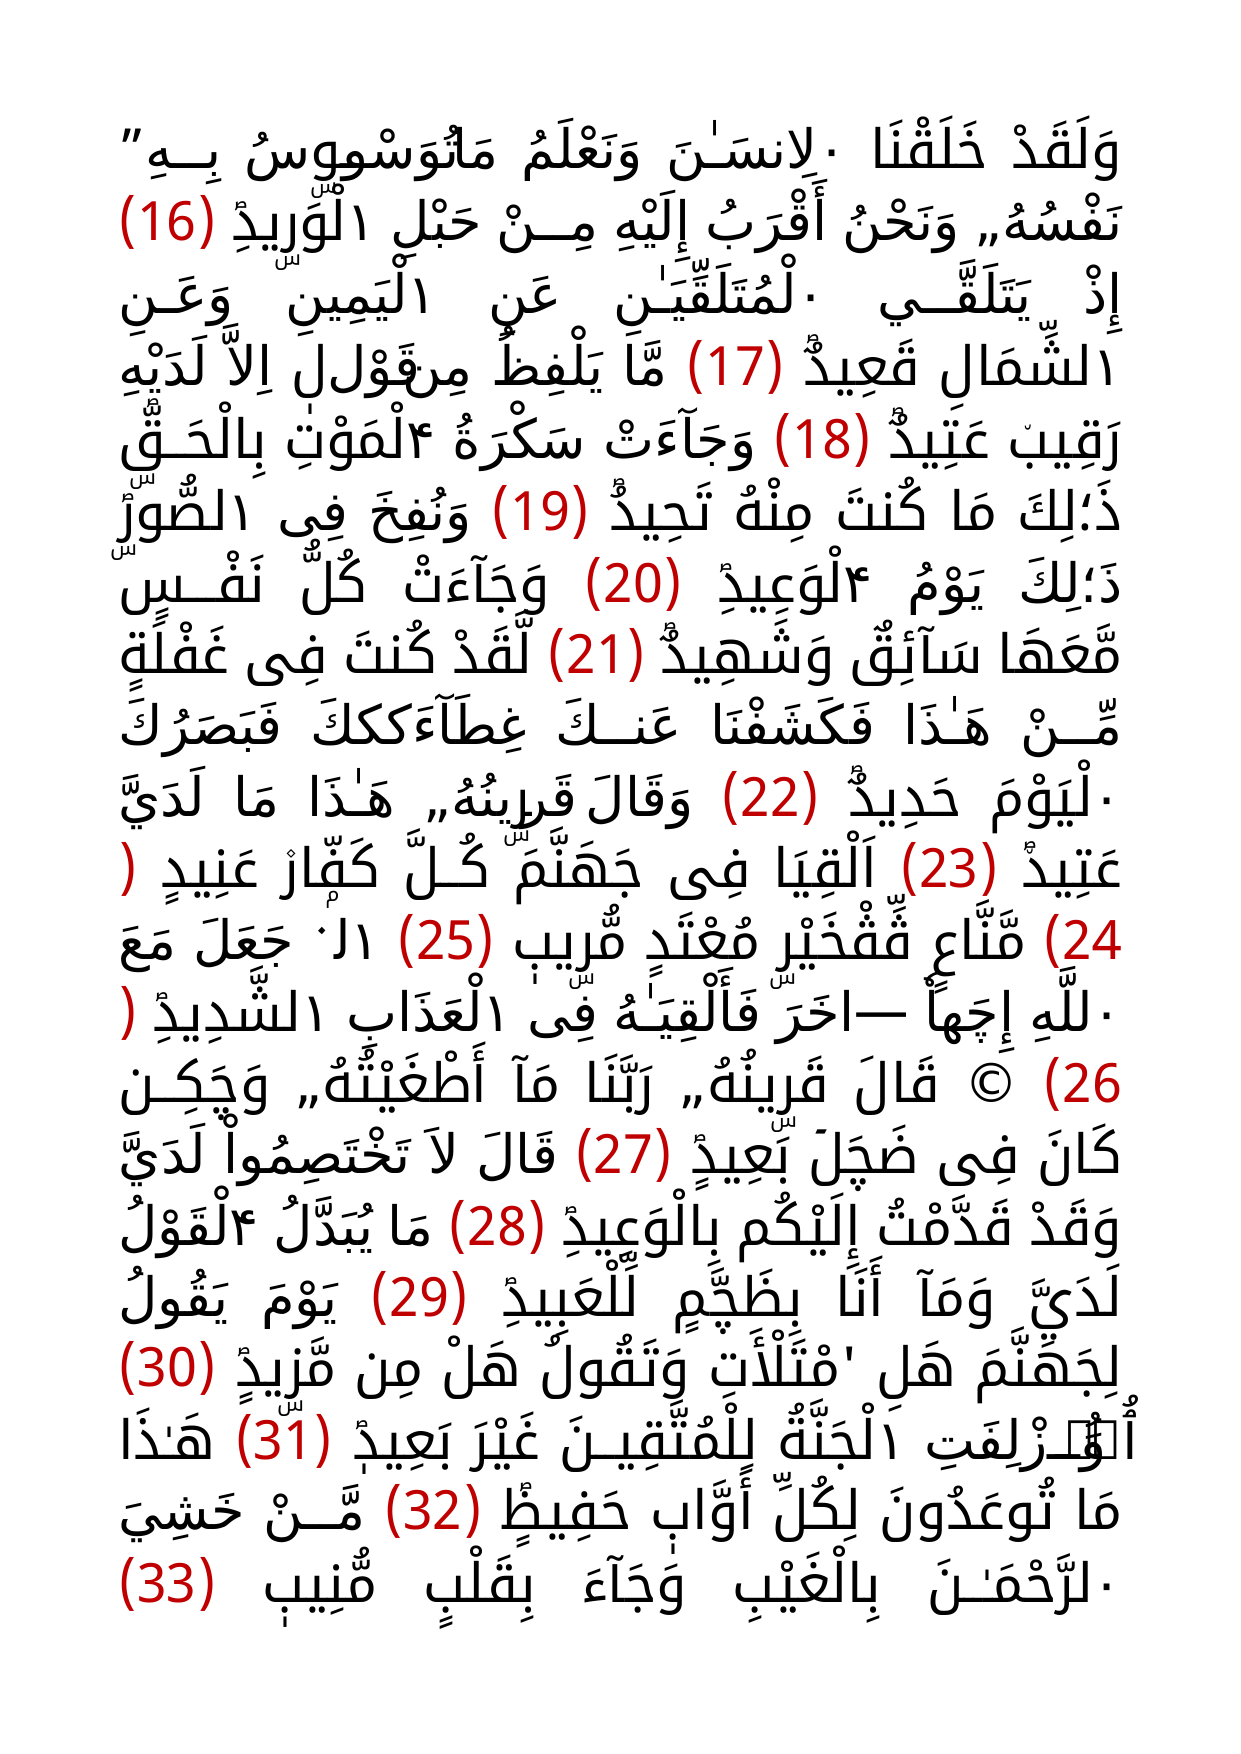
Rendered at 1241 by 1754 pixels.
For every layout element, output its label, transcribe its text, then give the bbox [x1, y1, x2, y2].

text بِسْمِ ۱للَّهِ ۱لرَّحْمَـٰنِ ۱لرَّحِيمِ قَٓؐ وَالْقُرْءَانِ ۱لْمَجِيدِ (1) بَــلْ عَجِبُوٓاْ أَن جَآءَهُم مُّنذِرٌ مِّنْهُمْ فَقَالَ ۰لْكَـٰفِرُونَ هَـٰذَا شَيْء٘ عَجِيب٘ (2) اَ.ذَا مِتْنَا وَكُنَّا تُرَاباً ذَ؛لِــكَ رَجْعٛ بَعِيدٌؐ (3) قَدْ عَلِمْنَا مَا تَنقُــصُ ۴لاَرْضُ مِنْهُمْ وَعِندَنَا كِتَـٰب٘ حَفِيظٛؐ (4) بَــلْ كَذَّبُواْ بِالْحَــقّۣ لَمَّا جَآءَهُمْ فَهُمْ فِىٓ أَمْرٍ مَّرۣيجٖؐ (5) اَفَلَمْ يَنظُرُوٓاْ إِلَــي ۰لسَّمَآءِ فَوْقَهُمْ كَيْفَ بَنَيْنَـٰهَا وَزَيَّنَّـٰهَا وَمَا لَهَا مِن فُرُوجٍؐ (6) وَالاَرْضضضَ مَدَدْنَـٰهَا وَأَلْقَيْنَا فِيهَا رَوَ؛سِيَ وَأَنۢبَتْنَا فِيهَا مِــن كُلِّ زَوْجٙ بَهِيجٍ (7) تَبْصِرَةً وَذِكْرۭيٰ لِكُــلّۣ عَـبْـدٍ مُّنِيبٍؐ (8) ® وَنَزَّلْنَا مِــنَ ۰لسَّمَآءِ مَآءً مُّبَـٰرَكاً فَأَنۢبَتْنَا بِهِ” جَنَّـٰتٍ وَحَبَّ ۰لْحَصِيدِ (9) وَاڤنَّخْلَ بَاسِقَـٰتٍ لَّهَا طَلْعٌ نَّضِيدٌ (10) رّۣزْقاً لِّلْعِبَادِؐ وَأَحْيَيْنَا بِهِ” بَلْدَةً مَّيْتاًؐ كَذَ؛لِــكَ ۰لْخُرُوجُؐ (11) كَذَّبَتْ قَبْلَهُمْ قَوْمُ نُوحٍ وَأَصْحَـٰبُ ۴لرَّسِّ وَثَمُودُ (12) وَعَادٌ وَفِرْعَوْنُ وَإِخْوَ؛نُ لُوطٍ (13) وَأَصْحَـٰبُ ۴لاَيْكَةِ وَقَوْمُ تُبَّعٍؐ كُــلٌّ كَذَّبَ ۰لرُّسُــلَ فَحَقَّ وَعِيدِؐ“ (14) أَفَعَيِينَا بِالْخَلْـقِ ۱لاَوَّلِؐ بَــلْ هُمْ فِى لَبْسٍ مِّنْ خَلْقٍ جَدِيدٍؐ (15) وَلَقَدْ خَلَقْنَا ۰لِانسَـٰنَ وَنَعْلَمُ مَا تُوَسْوۣسُ بِــهِ” نَفْسُهُ„ وَنَحْنُ أَقْرَبُ إِلَيْهِ مِــنْ حَبْلِ ۱لْوَرۣيدِؐ (16) إِذْ يَتَلَقَّــي ۰لْمُتَلَقِّيَـٰنِ عَنِ ۱لْيَمِينِ وَعَـنِ ۱لشِّمَالِ قَعِيدٌؐ (17) مَّا يَلْفِظُ مِن قَوْلٖ اِلاَّ لَدَيْهِ رَقِيب٘ عَتِيدٌؐ (18) وَجَآءَتْ سَكْرَةُ ۴لْمَوْتِ بِالْحَــقّۣؐ ذَ؛لِكَ مَا كُنتَ مِنْهُ تَحِيدُؐ (19) وَنُفِخَ فِى ۱لصُّورۣؐ ذَ؛لِكَ يَوْمُ ۴لْوَعِيدِؐ (20) وَجَآءَتْ كُلُّ نَفْـــسٍ مَّعَهَا سَآئِقٌ وَشَهِيدٌؐ (21) لَّقَدْ كُنتَ فِى غَفْلَةٍ مِّــنْ هَـٰذَا فَكَشَفْنَا عَنــكَ غِطَآءَكككَ فَبَصَرُكَ ۰لْيَوْمَ حَدِيدٌؐ (22) وَقَالَ قَرۣينُهُ„ هَـٰذَا مَا لَدَيَّ عَتِيد٘ؐ (23) اَلْقِيَا فِى جَهَنَّمَ كُــلَّ كَفّۭار۫ عَنِيدٍ (24) مَّنَّاعٍ ڤِّڤْخَيْرۣ مُعْتَدٍ مُّرۣيبٖ (25) ۱ﻟ﮲ جَعَلَ مَعَ ۰للَّهِ إِچَهاٗ —اخَرَ فَأَلْقِيَـٰهُ فِى ۱لْعَذَابِ ۱لشَّدِيدِؐ (26) © قَالَ قَرۣينُهُ„ رَبَّنَا مَآ أَطْغَيْتُهُ„ وَچَكِــن كَانَ فِى ضَچَلٙ بَعِيدٍؐ (27) قَالَ لاَ تَخْتَصِمُواْ لَدَيَّ وَقَدْ قَدَّمْتُ إِلَيْكُم بِالْوَعِيدِؐ (28) مَا يُبَدَّلُ ۴لْقَوْلُ لَدَيَّ وَمَآ أَنَا بِظَچَّمٍ لِّلْعَبِيدِؐ (29) يَوْمَ يَقُولُ لِجَهَنَّمَ هَلِ 'مْتَلْأَتِ وَتَقُولُ هَلْ مِن مَّزۣيدٍؐ (30) وَٱُزْلِفَتِ ۱لْجَنَّةُ لِلْمُتَّقِيــنَ غَيْرَ بَعِيدٖؐ (31) هَـٰذَا مَا تُوعَدُونَ لِكُلِّ أَوَّابٖ حَفِيظٍؐ (32) مَّــنْ خَشِيَ ۰لرَّحْمَـٰــنَ بِالْغَيْبِ وَجَآءَ بِقَلْبٍ مُّنِيبٖ (33) ۶دْخُلُوهَا بِسَچَمٍؐ ذَ؛لِــكَ يَوْمُ ۴لْخُلُودِؐ (34) لَهُم مَّا يَشَآءُونَ فِيهَاؐ وَلَدَيْنَا مَزۣيدٌؐ (35) وَكَمَ اَهْلَكْنَا قَبْلَهُم مِّن قَرْنٖ هُمُ; أَشَدُّ مِنْهُم بَطْشاً فَنَقَّبُواْ فِى ۱لْبِچَدِؐ هَلْ مِن مَّحِيصٖؐ (36) اِنَّ فِى ذَ؛لِــكَ لَذِكْرۭيٰ لِمَــن كَانَ لَهُ„ قَلْب٘ اَوَ اَلْقَي ۰لسَّمْعَ وَهُوَ شَهِيدٌؐ (37) وَلَقَدْ خَلَقْنَا ۰لسَّمَـٰوَ؛تِ وَالاَرْضَ وَمَا بَيْنَهُمَا فِى سِتَّةِ أَيَّامٍ وَمَا مَسَّنَا مِــن لُّغُوبٍؐ (38) فَاصْبِرْ عَلَيٰ مَا يَقُولُونَؐ وَسَبِّحْ بِحَمْدِ رَبِّــكَ قَبْــلَ طُلُوعِ ۱لشَّمْسِ وَقَبْــلَ ۰لْغُرُوبِؐ (39) وَمِنَ ۰ليْلِ فَسَبِّحْهُ وَإِدْبَـٰرَ ۰ڤسُّجُودِؐ (40) وَاسْتَمِعْ يَوْمَ يُنَادِ ۱لْمُنَادِ” مِــن مَّكَانٍ قَرۣيبٍ (41) يَوْمَ يَسْمَعُونَ ۰ڤصَّيْحَةَ بِالْحَقﱢّؐ ذَ؛لِــكَ يَوْمُ ۴لْخُرُوجِؐ (42) إِنَّا نَحْنُ نُحْىِ” وَنُمِيــتُ وَإِلَيْنَا ۰لْمَصِيرُؐ (43) يَوْمَ تَشَّقَّقُ ۴لاَرْضُ عَنْهُمْ سِرَاعاًؐ ذَ؛لِــكَ حَشْر٘ عَلَيْنَا يَسِيرٌؐ (44) نَّحْــنُ أَعْلَمُ بِمَا يَقُولُونَؐ وَمَآ أَنتَ عَلَيْهِم بِجَبّۭارٍؐ فَذَكِّرْ بِالْقُرْءَانِ مَــنْ يَّخَافُ وَعِيدِ” (45) [118, 118, 1122, 1624]
